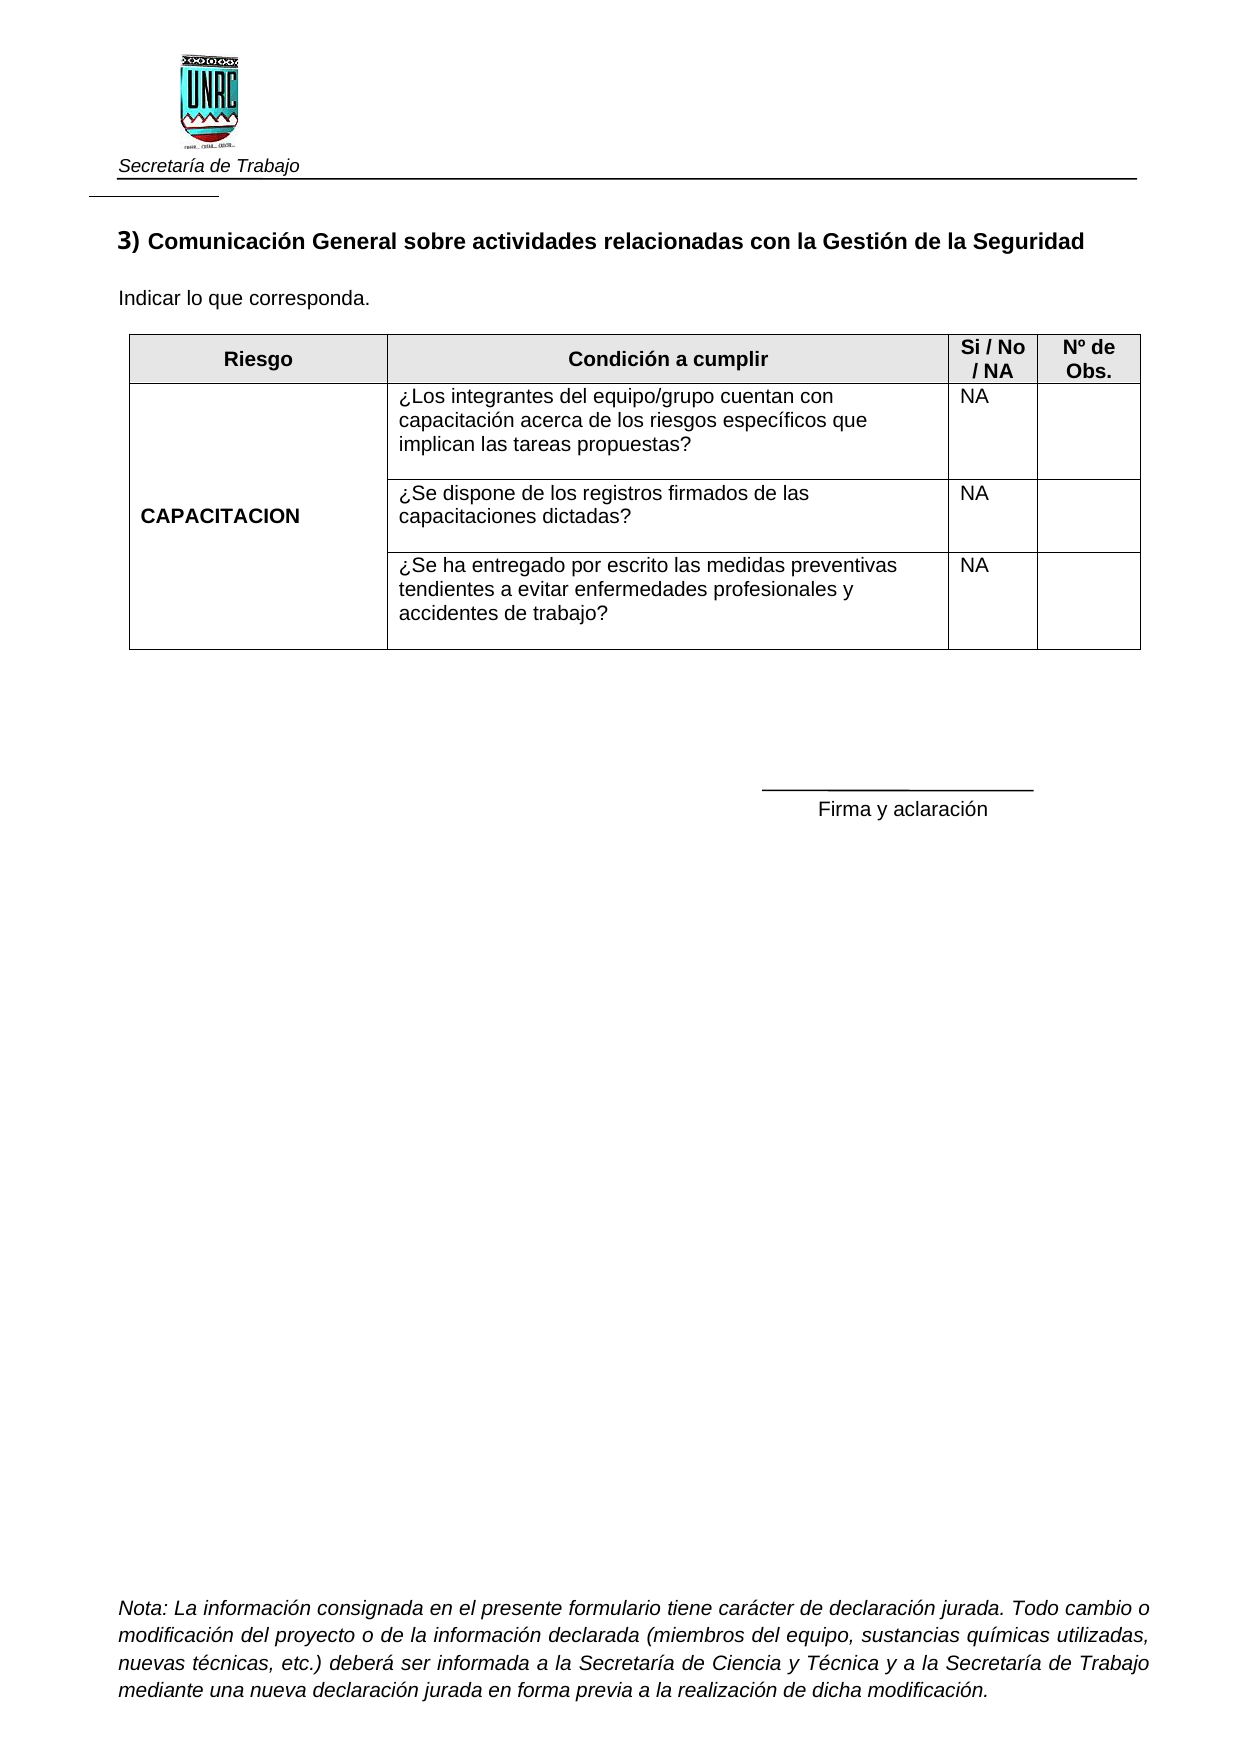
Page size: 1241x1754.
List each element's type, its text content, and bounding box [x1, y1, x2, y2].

table_cell ¿Se ha entregado por escrito las medidas preventivas tendientes a evitar enfermedades profesionales y accidentes de trabajo? [388, 553, 948, 649]
table_cell ¿Se dispone de los registros firmados de las capacitaciones dictadas? [388, 480, 948, 552]
table_cell CAPACITACION [130, 384, 387, 649]
table_cell NA [949, 480, 1037, 552]
table_cell ¿Los integrantes del equipo/grupo cuentan con capacitación acerca de los riesgos específicos que implican las tareas propuestas? [388, 384, 948, 479]
table_cell NA [949, 384, 1037, 479]
table_cell [1038, 553, 1140, 649]
table_header Nº de Obs. [1038, 335, 1140, 382]
list Comunicación General sobre actividades relacionadas con la Gestión de la Seguridad [117, 222, 1152, 256]
table_header Riesgo [130, 335, 387, 382]
picture [180, 54, 239, 149]
table_cell NA [949, 553, 1037, 649]
table_cell [1038, 384, 1140, 479]
table_header Si / No / NA [949, 335, 1037, 382]
text Indicar lo que corresponda. [118, 286, 1152, 309]
table_header Condición a cumplir [388, 335, 948, 382]
table_cell [1038, 480, 1140, 552]
